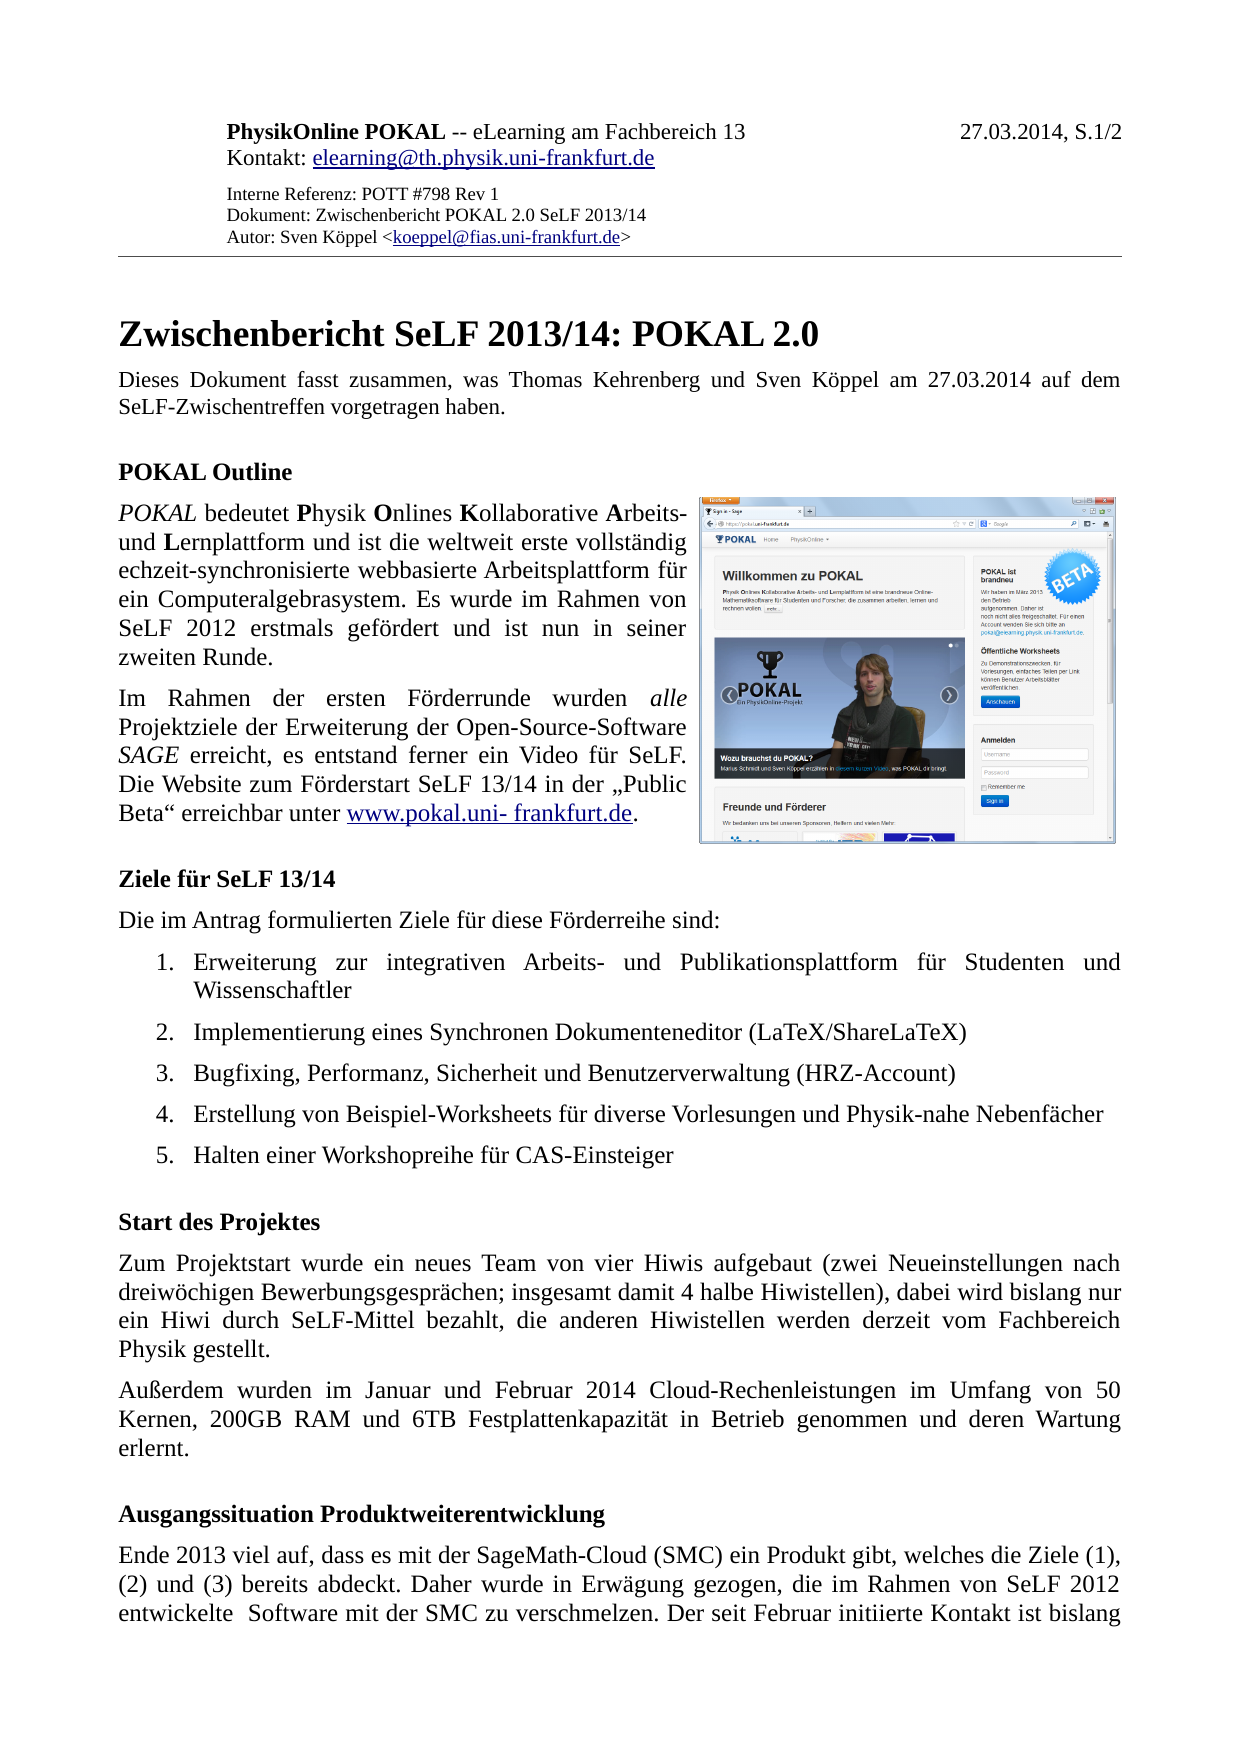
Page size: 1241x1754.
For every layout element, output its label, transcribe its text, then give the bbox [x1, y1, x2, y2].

text POKAL bedeutet Physik Onlines Kollaborative Arbeits- und Lernplattform und ist die weltweit erste vollständig echzeit-synchronisierte webbasierte Arbeitsplattform für ein Computeralgebrasystem. Es wurde im Rahmen von SeLF 2012 erstmals gefördert und ist nun in seiner zweiten Runde. [118, 498, 699, 671]
subtitle POKAL Outline [118, 457, 1122, 486]
picture [699, 497, 1116, 844]
text Dieses Dokument fasst zusammen, was Thomas Kehrenberg und Sven Köppel am 27.03.2014 auf dem SeLF-Zwischentreffen vorgetragen haben. [118, 367, 1122, 419]
text Außerdem wurden im Januar und Februar 2014 Cloud-Rechenleistungen im Umfang von 50 Kernen, 200GB RAM und 6TB Festplattenkapazität in Betrieb genommen und deren Wartung erlernt. [118, 1376, 1122, 1462]
subtitle Ziele für SeLF 13/14 [118, 864, 1122, 893]
list Bugfixing, Performanz, Sicherheit und Benutzerverwaltung (HRZ-Account) [156, 1058, 1122, 1087]
list Erweiterung zur integrativen Arbeits- und Publikationsplattform für Studenten und Wissenschaftler [156, 947, 1122, 1004]
list Implementierung eines Synchronen Dokumenteneditor (LaTeX/ShareLaTeX) [156, 1017, 1122, 1046]
text Zum Projektstart wurde ein neues Team von vier Hiwis aufgebaut (zwei Neueinstellungen nach dreiwöchigen Bewerbungsgesprächen; insgesamt damit 4 halbe Hiwistellen), dabei wird bislang nur ein Hiwi durch SeLF-Mittel bezahlt, die anderen Hiwistellen werden derzeit vom Fachbereich Physik gestellt. [118, 1248, 1122, 1363]
list Halten einer Workshopreihe für CAS-Einsteiger [156, 1141, 1122, 1169]
subtitle Zwischenbericht SeLF 2013/14: POKAL 2.0 [118, 311, 1122, 354]
subtitle Ausgangssituation Produktweiterentwicklung [118, 1499, 1122, 1528]
subtitle Start des Projektes [118, 1207, 1122, 1236]
text Im Rahmen der ersten Förderrunde wurden alle Projektziele der Erweiterung der Open-Source-Software SAGE erreicht, es entstand ferner ein Video für SeLF. Die Website zum Förderstart SeLF 13/14 in der „Public Beta“ erreichbar unter www.pokal.uni- frankfurt.de. [118, 683, 699, 827]
text Die im Antrag formulierten Ziele für diese Förderreihe sind: [118, 906, 1122, 934]
text Ende 2013 viel auf, dass es mit der SageMath-Cloud (SMC) ein Produkt gibt, welches die Ziele (1), (2) und (3) bereits abdeckt. Daher wurde in Erwägung gezogen, die im Rahmen von SeLF 2012 entwickelte Software mit der SMC zu verschmelzen. Der seit Februar initiierte Kontakt ist bislang [118, 1541, 1122, 1627]
list Erstellung von Beispiel-Worksheets für diverse Vorlesungen und Physik-nahe Nebenfächer [156, 1099, 1122, 1128]
